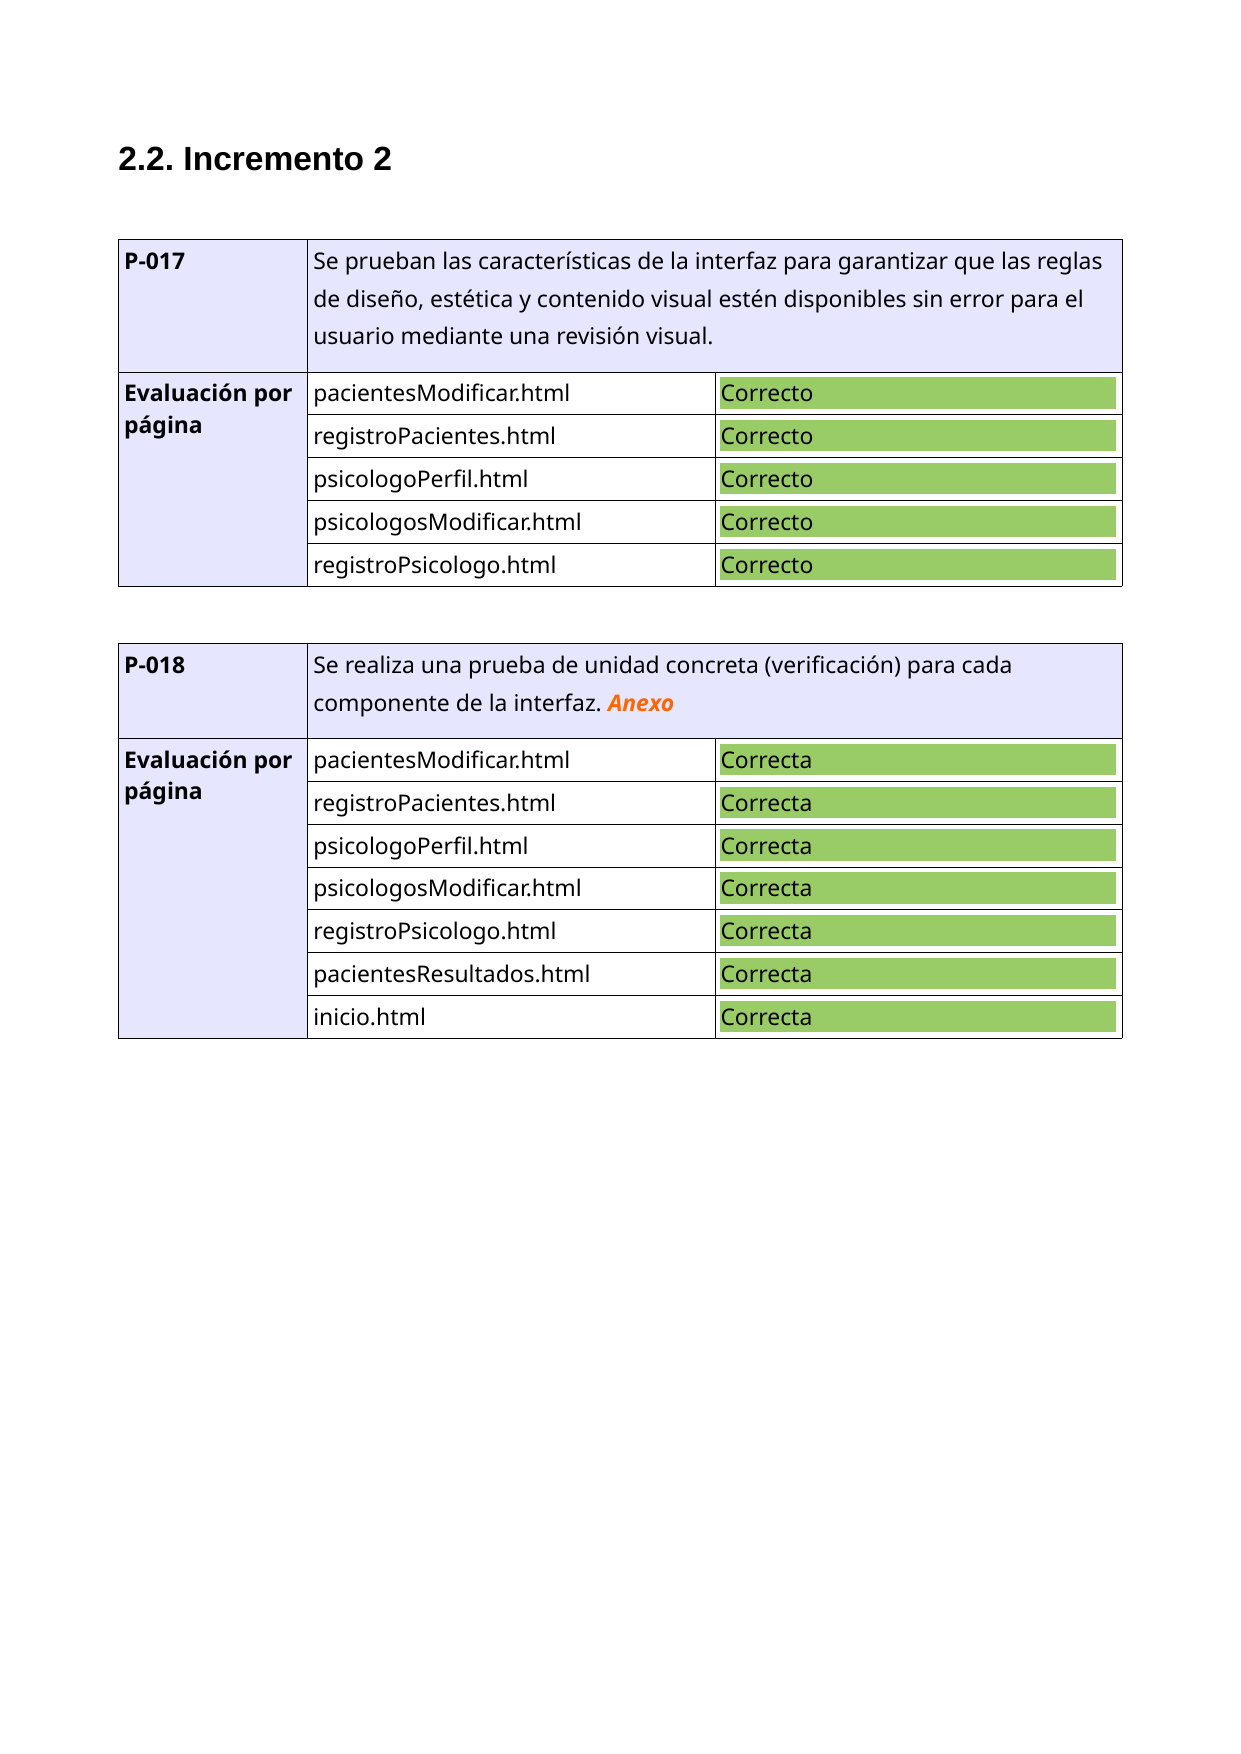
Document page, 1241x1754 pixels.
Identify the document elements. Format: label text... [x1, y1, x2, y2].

table_cell Correcto [716, 373, 1122, 414]
table_cell Correcta [716, 953, 1122, 995]
table_cell Correcto [716, 544, 1122, 586]
table_header P-018 [119, 644, 307, 738]
table_header P-017 [119, 240, 307, 372]
table_header Se prueban las características de la interfaz para garantizar que las reglas de diseño, estética y contenido visual estén disponibles sin error para el usuario mediante una revisión visual. [308, 240, 1122, 372]
table_cell Evaluación por página [119, 373, 307, 586]
table_cell psicologoPerfil.html [308, 825, 715, 867]
table_cell pacientesModificar.html [308, 373, 715, 414]
table_cell Correcta [716, 868, 1122, 909]
table_cell Correcta [716, 739, 1122, 781]
table_cell registroPacientes.html [308, 415, 715, 457]
table_cell Correcta [716, 825, 1122, 867]
table_cell Correcta [716, 910, 1122, 952]
table_cell psicologosModificar.html [308, 868, 715, 909]
table_cell Correcto [716, 415, 1122, 457]
subtitle 2.2. Incremento 2 [118, 139, 1122, 178]
table_cell registroPacientes.html [308, 782, 715, 824]
table_cell pacientesModificar.html [308, 739, 715, 781]
table_cell Correcta [716, 996, 1122, 1038]
table_header Se realiza una prueba de unidad concreta (verificación) para cada componente de la interfaz. Anexo [308, 644, 1122, 738]
table_cell Correcto [716, 458, 1122, 500]
table_cell Correcto [716, 501, 1122, 543]
table_cell inicio.html [308, 996, 715, 1038]
table_cell psicologosModificar.html [308, 501, 715, 543]
table_cell pacientesResultados.html [308, 953, 715, 995]
table_cell Correcta [716, 782, 1122, 824]
table_cell Evaluación por página [119, 739, 307, 1038]
table_cell registroPsicologo.html [308, 910, 715, 952]
table_cell registroPsicologo.html [308, 544, 715, 586]
table_cell psicologoPerfil.html [308, 458, 715, 500]
